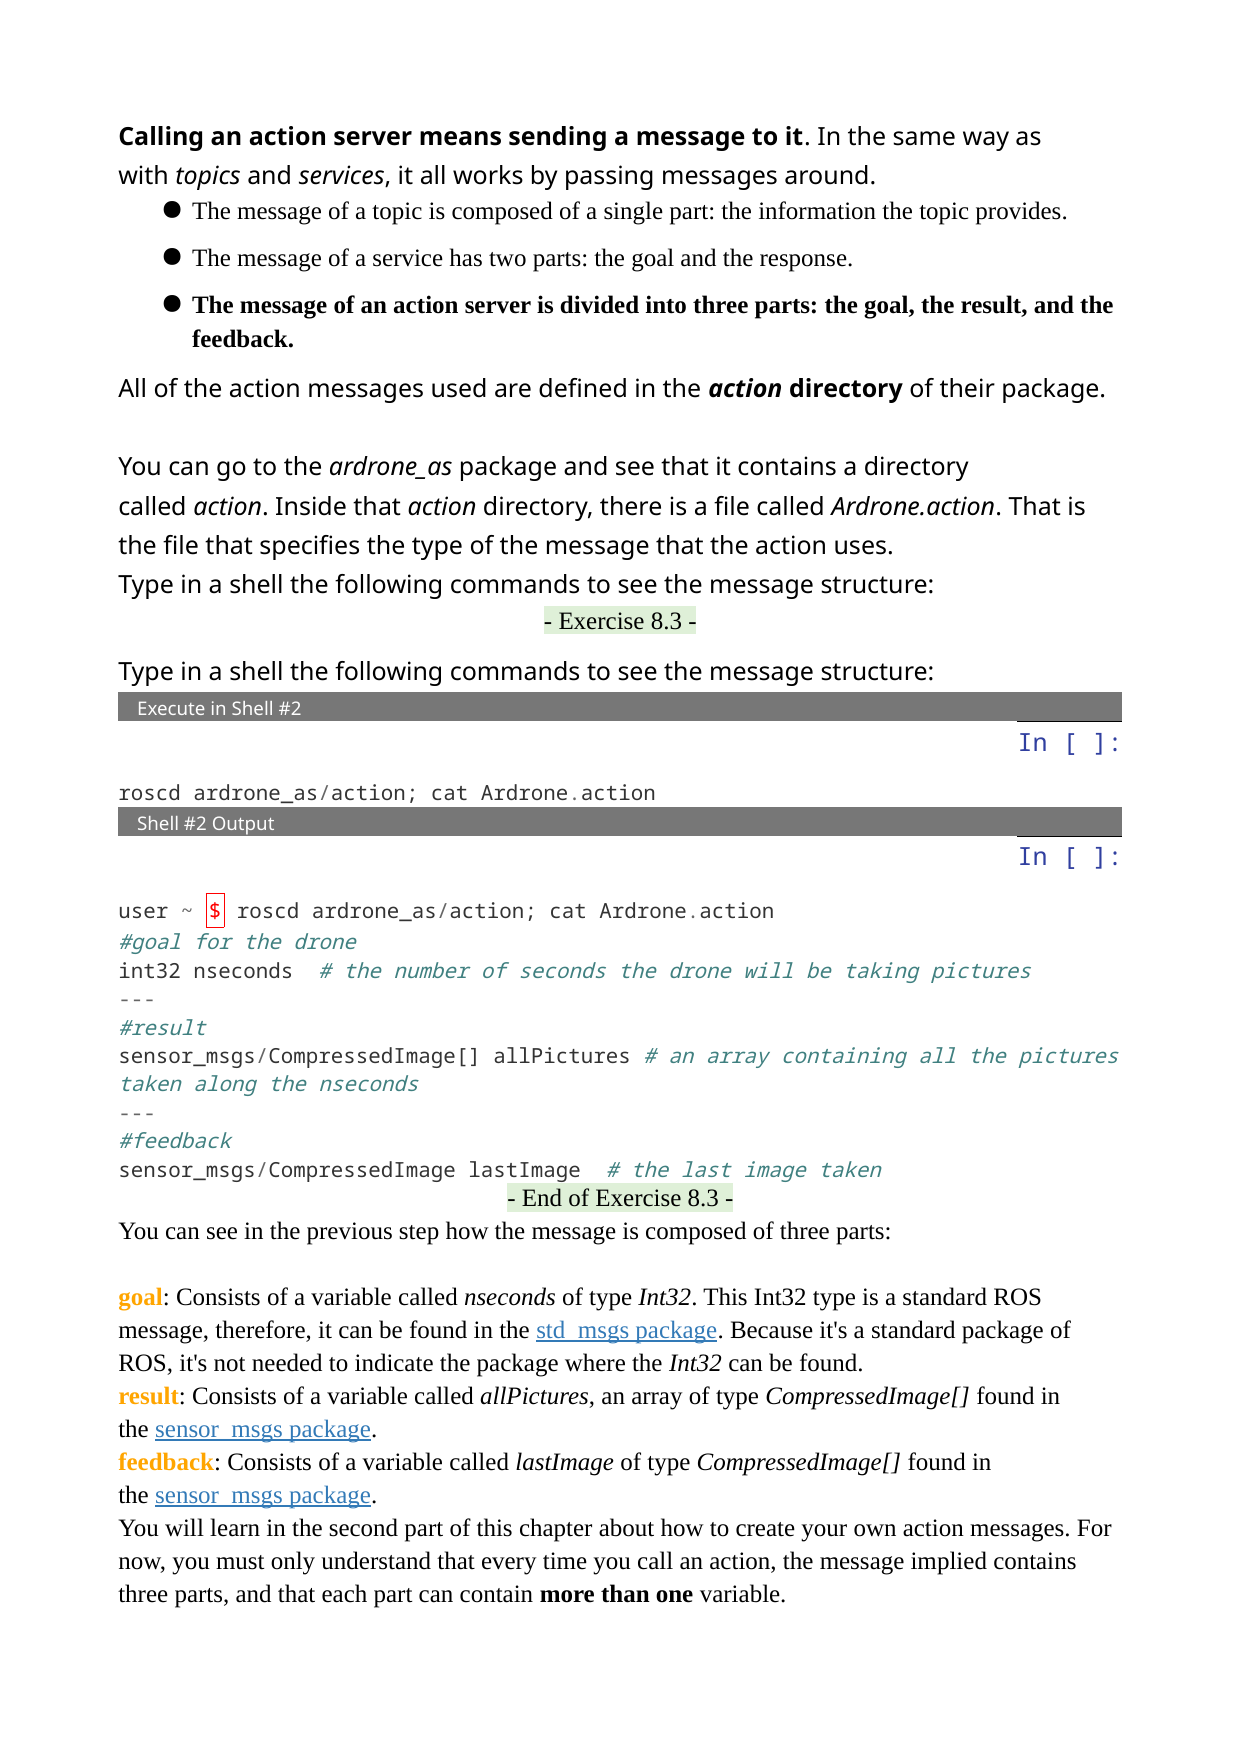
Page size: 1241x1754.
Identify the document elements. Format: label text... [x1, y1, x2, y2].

text sensor_msgs/CompressedImage lastImage # the last image taken [118, 1155, 1122, 1183]
text All of the action messages used are defined in the action directory of their package. You can go to the ardrone_as package and see that it contains a directory called action. Inside that action directory, there is a file called Ardrone.action. That is the file that specifies the type of the message that the action uses. Type in a shell the following commands to see the message structure: [118, 371, 1122, 601]
text #feedback [118, 1126, 1122, 1155]
text In [ ]: [118, 836, 1122, 873]
text int32 nseconds # the number of seconds the drone will be taking pictures [118, 956, 1122, 984]
text roscd ardrone_as/action; cat Ardrone.action [225, 893, 1122, 927]
list The message of a topic is composed of a single part: the information the topic provides. [162, 196, 1122, 225]
text Calling an action server means sending a message to it. In the same way as with topics and services, it all works by passing messages around. [118, 118, 1122, 191]
text You can see in the previous step how the message is composed of three parts: goal: Consists of a variable called nseconds of type Int32. This Int32 type is a standard ROS message, therefore, it can be found in the std_msgs package. Because it's a standard package of ROS, it's not needed to indicate the package where the Int32 can be found. result: Consists of a variable called allPictures, an array of type CompressedImage[] found in the sensor_msgs package. feedback: Consists of a variable called lastImage of type CompressedImage[] found in the sensor_msgs package. You will learn in the second part of this chapter about how to create your own action messages. For now, you must only understand that every time you call an action, the message implied contains three parts, and that each part can contain more than one variable. [118, 1216, 1122, 1608]
text sensor_msgs/CompressedImage[] allPictures # an array containing all the pictures taken along the nseconds [118, 1041, 1122, 1098]
text #result [118, 1013, 1122, 1041]
text $ [207, 894, 224, 927]
text Type in a shell the following commands to see the message structure: [118, 653, 1122, 687]
text user ~ [118, 893, 206, 927]
text In [ ]: [118, 721, 1122, 758]
list The message of an action server is divided into three parts: the goal, the result, and the feedback. [162, 291, 1122, 352]
text #goal for the drone [118, 927, 1122, 956]
text - End of Exercise 8.3 - [118, 1183, 1122, 1212]
list The message of a service has two parts: the goal and the response. [162, 243, 1122, 272]
text Execute in Shell #2 [118, 692, 1122, 721]
text --- [118, 1098, 1122, 1126]
text - Exercise 8.3 - [118, 606, 1122, 634]
text Shell #2 Output [118, 807, 1122, 836]
text --- [118, 984, 1122, 1013]
text roscd ardrone_as/action; cat Ardrone.action [118, 778, 1122, 807]
